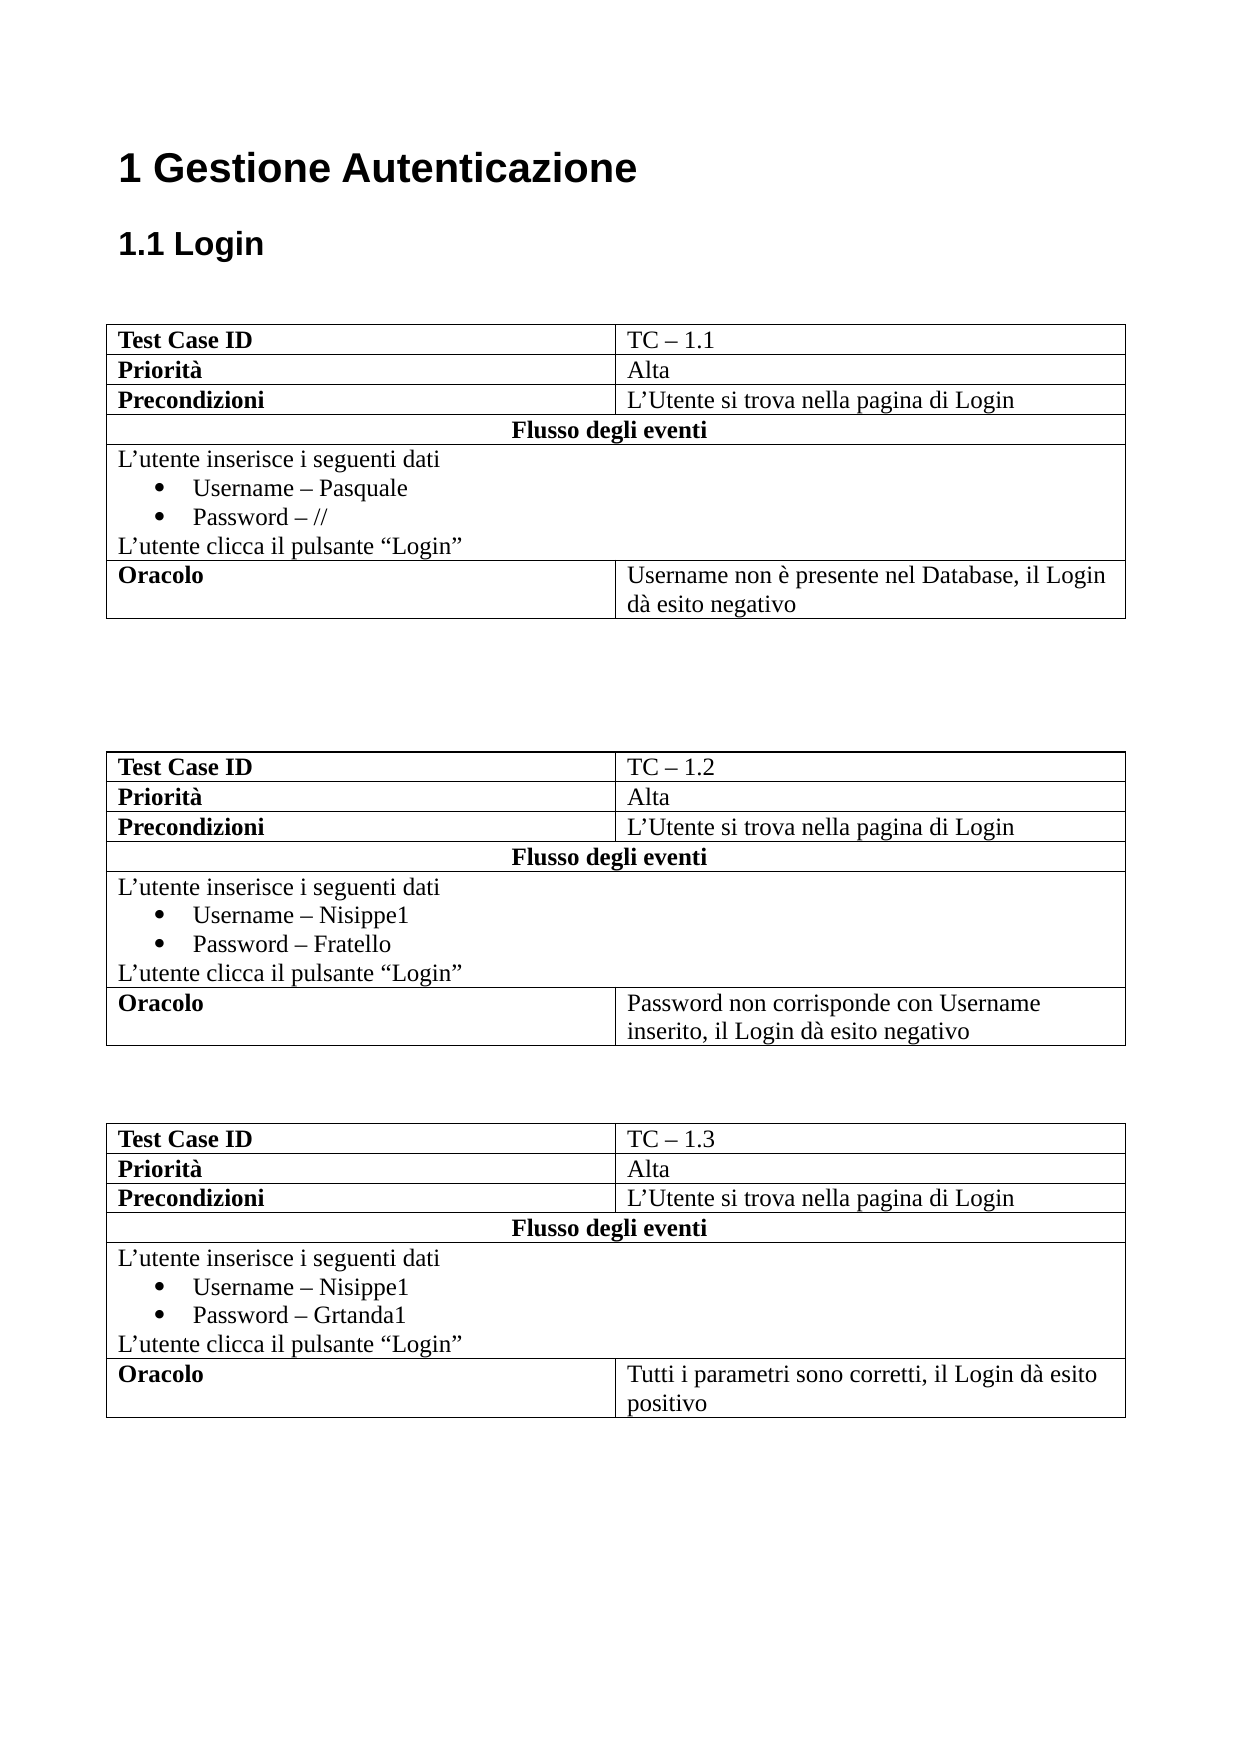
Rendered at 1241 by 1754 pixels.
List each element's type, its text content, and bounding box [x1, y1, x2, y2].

table_cell Flusso degli eventi [107, 842, 1125, 871]
table_header Test Case ID [107, 325, 615, 354]
table_cell Alta [616, 1154, 1125, 1182]
subtitle 1 Gestione Autenticazione [118, 143, 1122, 191]
table_cell L’Utente si trova nella pagina di Login [616, 1184, 1125, 1212]
table_cell Priorità [107, 355, 615, 384]
table_header TC – 1.2 [616, 753, 1125, 781]
table_cell Oracolo [107, 988, 615, 1045]
table_header Test Case ID [107, 1124, 615, 1153]
table_cell Flusso degli eventi [107, 1213, 1125, 1242]
table_cell L’utente inserisce i seguenti dati Username – Nisippe1 Password – Fratello L’utente clicca il pulsante “Login” [107, 872, 1125, 987]
table_cell Flusso degli eventi [107, 415, 1125, 443]
table_cell Precondizioni [107, 1184, 615, 1212]
table_cell Oracolo [107, 561, 615, 618]
subtitle 1.1 Login [118, 224, 1122, 263]
table_cell Priorità [107, 782, 615, 811]
table_cell Precondizioni [107, 385, 615, 414]
table_header TC – 1.1 [616, 325, 1125, 354]
table_cell L’Utente si trova nella pagina di Login [616, 812, 1125, 841]
table_cell Priorità [107, 1154, 615, 1182]
table_cell Alta [616, 355, 1125, 384]
table_cell Username non è presente nel Database, il Login dà esito negativo [616, 561, 1125, 618]
table_header TC – 1.3 [616, 1124, 1125, 1153]
table_cell Oracolo [107, 1359, 615, 1417]
table_cell L’utente inserisce i seguenti dati Username – Nisippe1 Password – Grtanda1 L’utente clicca il pulsante “Login” [107, 1243, 1125, 1358]
table_header Test Case ID [107, 753, 615, 781]
table_cell L’Utente si trova nella pagina di Login [616, 385, 1125, 414]
table_cell Alta [616, 782, 1125, 811]
table_cell Precondizioni [107, 812, 615, 841]
table_cell Tutti i parametri sono corretti, il Login dà esito positivo [616, 1359, 1125, 1417]
table_cell Password non corrisponde con Username inserito, il Login dà esito negativo [616, 988, 1125, 1045]
table_cell L’utente inserisce i seguenti dati Username – Pasquale Password – // L’utente clicca il pulsante “Login” [107, 445, 1125, 559]
